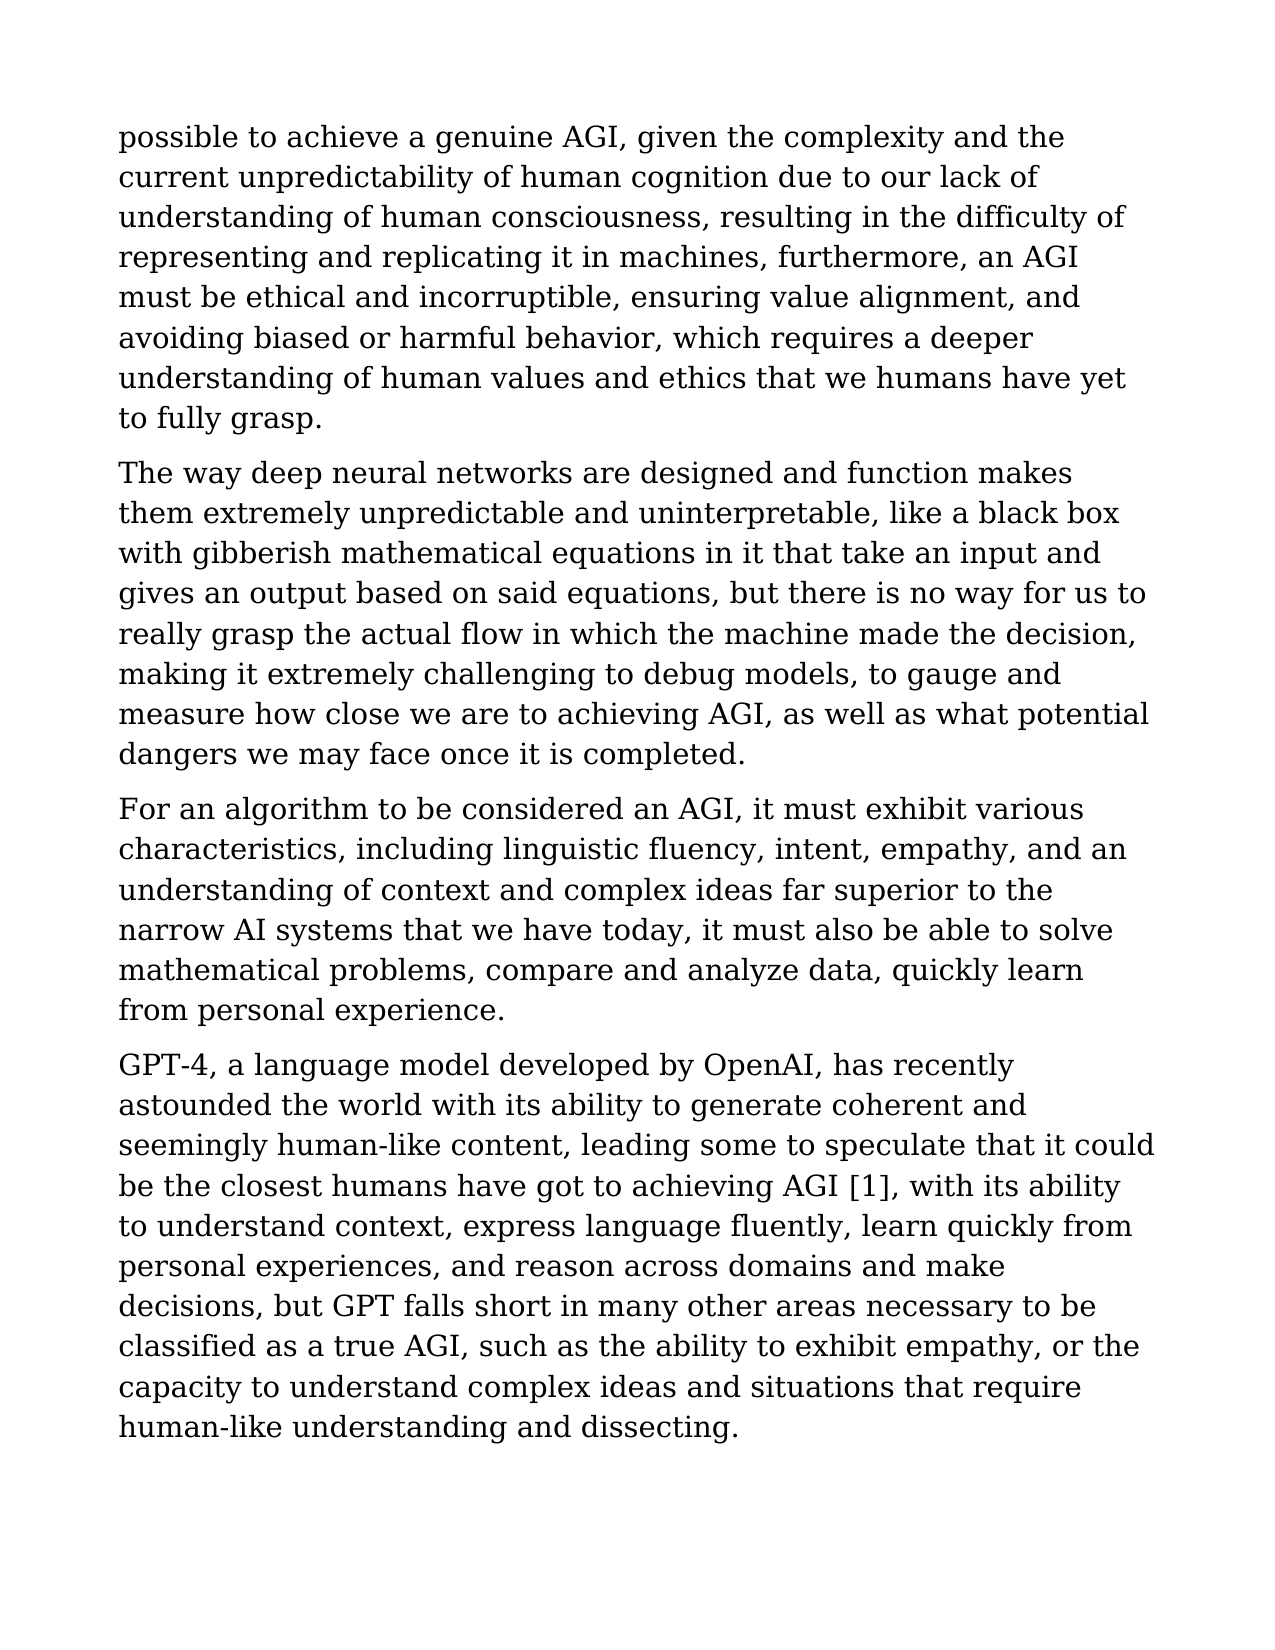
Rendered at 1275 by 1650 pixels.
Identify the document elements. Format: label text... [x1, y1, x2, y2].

text The way deep neural networks are designed and function makes them extremely unpredictable and uninterpretable, like a black box with gibberish mathematical equations in it that take an input and gives an output based on said equations, but there is no way for us to really grasp the actual flow in which the machine made the decision, making it extremely challenging to debug models, to gauge and measure how close we are to achieving AGI, as well as what potential dangers we may face once it is completed. [118, 454, 1157, 771]
text GPT-4, a language model developed by OpenAI, has recently astounded the world with its ability to generate coherent and seemingly human-like content, leading some to speculate that it could be the closest humans have got to achieving AGI [1], with its ability to understand context, express language fluently, learn quickly from personal experiences, and reason across domains and make decisions, but GPT falls short in many other areas necessary to be classified as a true AGI, such as the ability to exhibit empathy, or the capacity to understand complex ideas and situations that require human-like understanding and dissecting. [118, 1046, 1157, 1443]
text For an algorithm to be considered an AGI, it must exhibit various characteristics, including linguistic fluency, intent, empathy, and an understanding of context and complex ideas far superior to the narrow AI systems that we have today, it must also be able to solve mathematical problems, compare and analyze data, quickly learn from personal experience. [118, 791, 1157, 1027]
text possible to achieve a genuine AGI, given the complexity and the current unpredictability of human cognition due to our lack of understanding of human consciousness, resulting in the difficulty of representing and replicating it in machines, furthermore, an AGI must be ethical and incorruptible, ensuring value alignment, and avoiding biased or harmful behavior, which requires a deeper understanding of human values and ethics that we humans have yet to fully grasp. [118, 118, 1157, 434]
